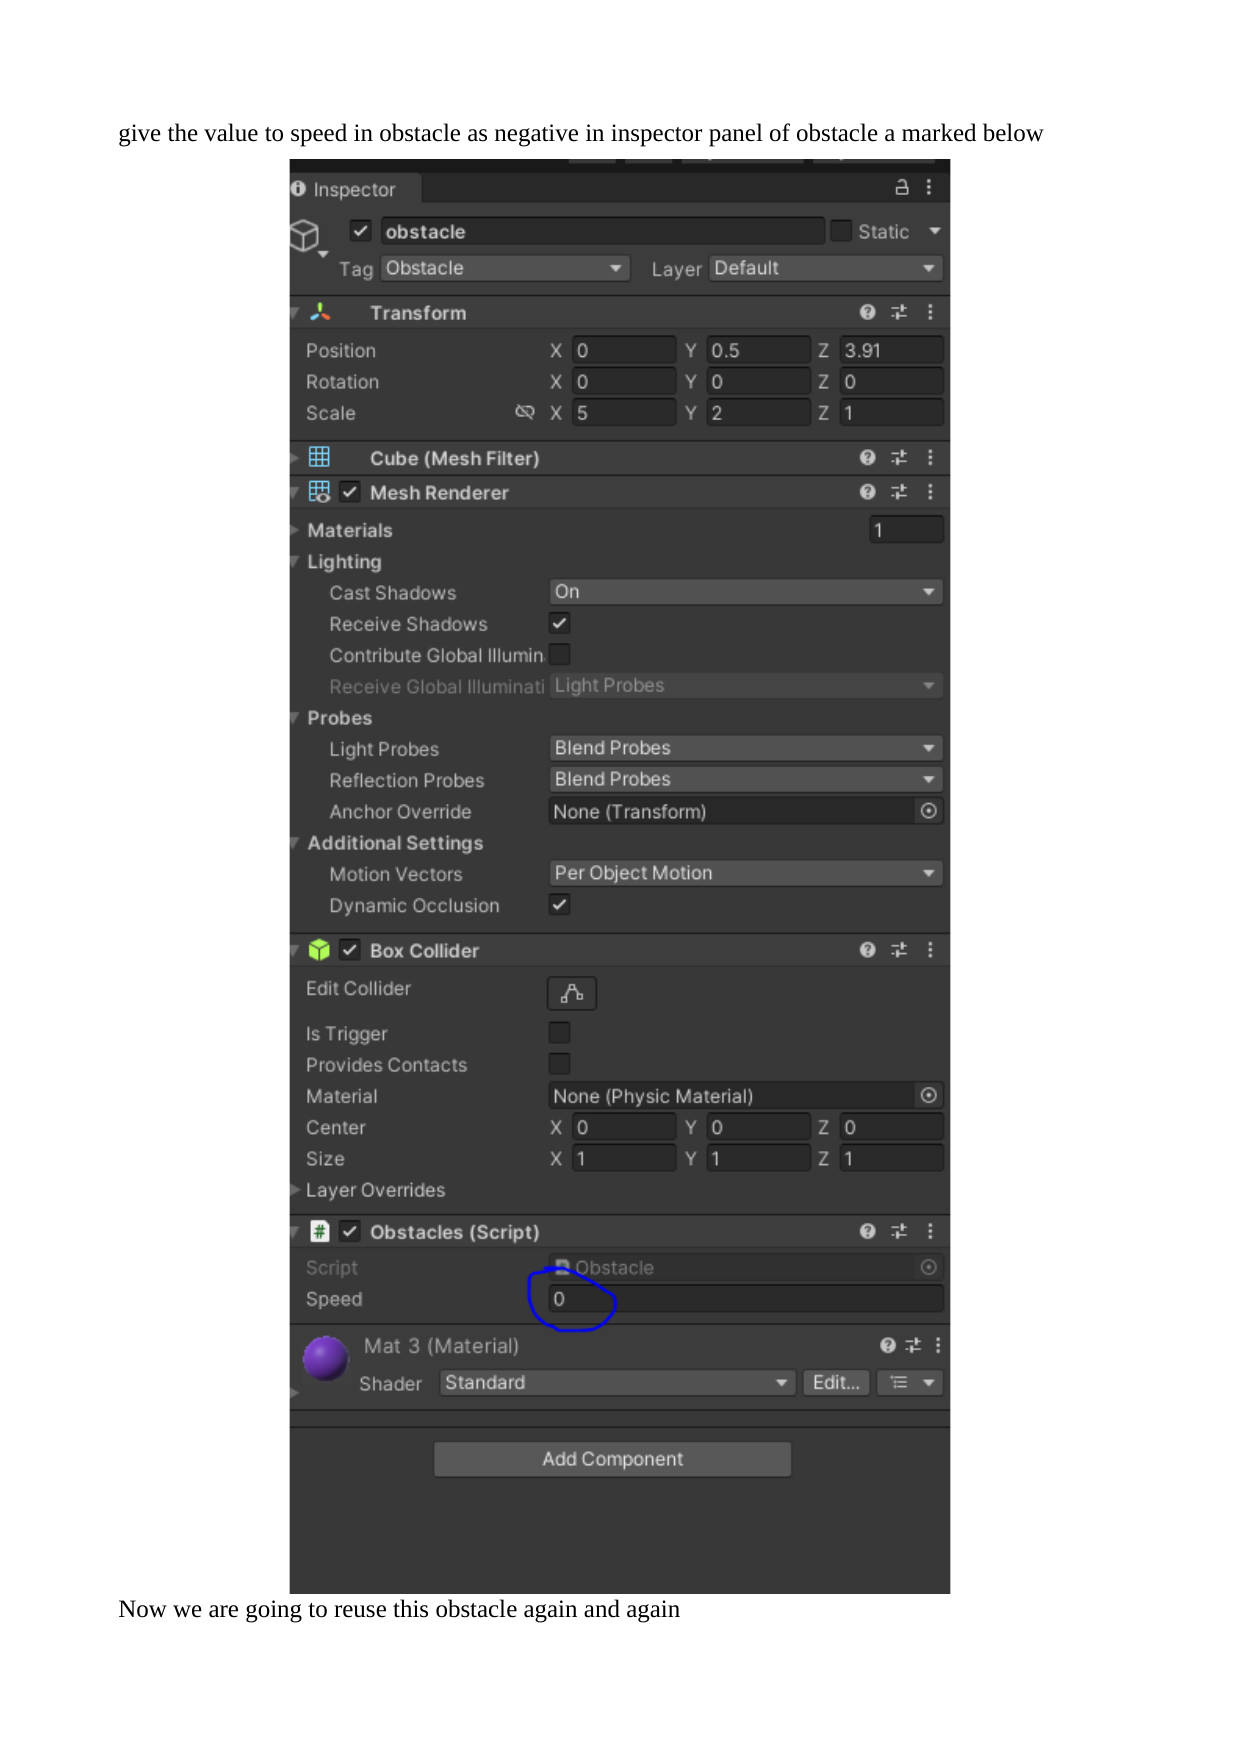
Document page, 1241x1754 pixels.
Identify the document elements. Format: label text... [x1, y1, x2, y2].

text Now we are going to reuse this obstacle again and again [118, 159, 1122, 1622]
picture [289, 159, 951, 1594]
text give the value to speed in obstacle as negative in inspector panel of obstacle a marked below [118, 118, 1122, 147]
